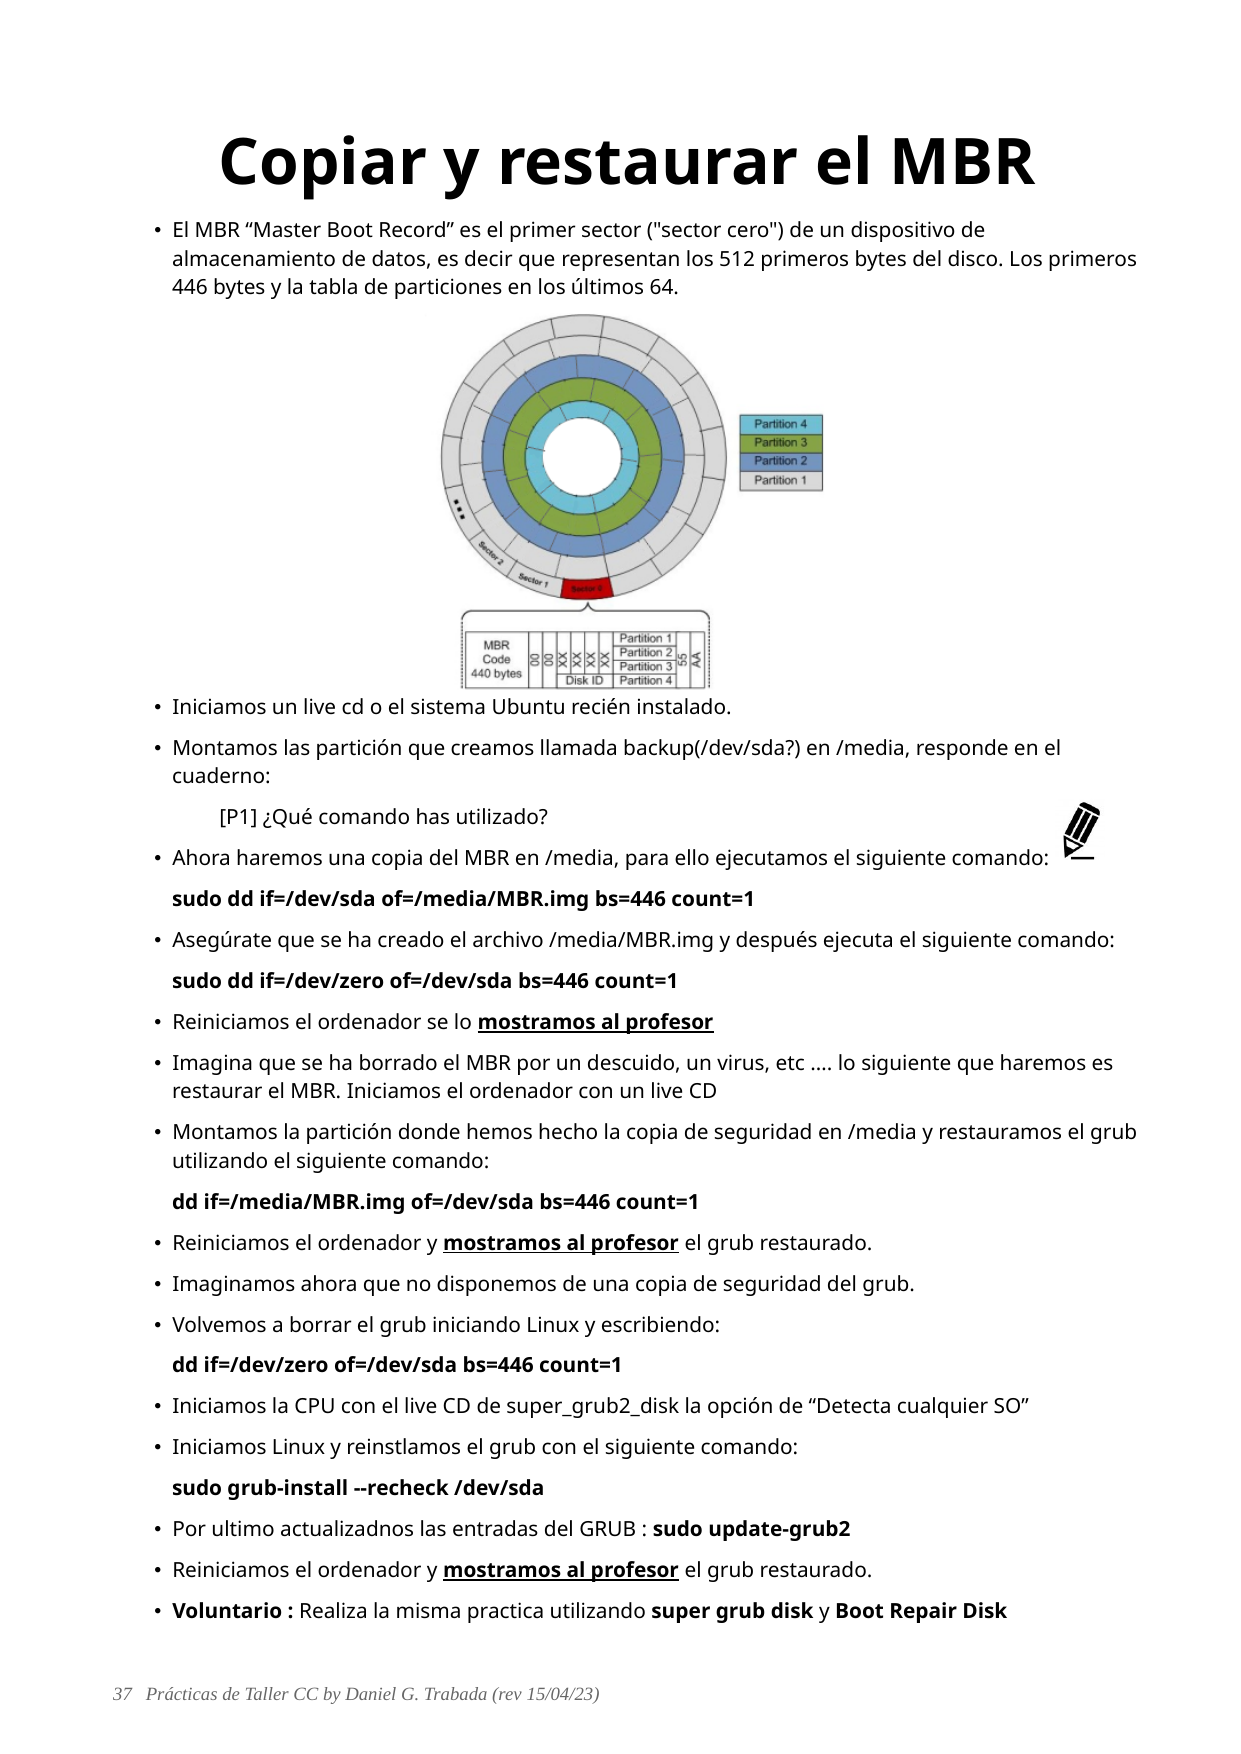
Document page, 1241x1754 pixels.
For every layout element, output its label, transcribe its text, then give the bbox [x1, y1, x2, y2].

list ¿Qué comando has utilizado? [219, 802, 1055, 831]
list Ahora haremos una copia del MBR en /media, para ello ejecutamos el siguiente comando: [154, 843, 1141, 872]
list Reiniciamos el ordenador y mostramos al profesor el grub restaurado. [154, 1228, 1141, 1256]
list dd if=/media/MBR.img of=/dev/sda bs=446 count=1 [154, 1187, 1141, 1215]
list Reiniciamos el ordenador y mostramos al profesor el grub restaurado. [154, 1555, 1141, 1584]
picture [1055, 798, 1105, 860]
picture [424, 313, 830, 693]
list Asegúrate que se ha creado el archivo /media/MBR.img y después ejecuta el siguiente comando: [154, 925, 1141, 954]
list sudo dd if=/dev/zero of=/dev/sda bs=446 count=1 [154, 966, 1141, 995]
list Imagina que se ha borrado el MBR por un descuido, un virus, etc …. lo siguiente que haremos es restaurar el MBR. Iniciamos el ordenador con un live CD [154, 1048, 1141, 1105]
list Por ultimo actualizadnos las entradas del GRUB : sudo update-grub2 [154, 1514, 1141, 1543]
list Iniciamos la CPU con el live CD de super_grub2_disk la opción de “Detecta cualquier SO” [154, 1392, 1141, 1420]
list Iniciamos Linux y reinstlamos el grub con el siguiente comando: [154, 1432, 1141, 1461]
list Volvemos a borrar el grub iniciando Linux y escribiendo: [154, 1310, 1141, 1338]
list Montamos la partición donde hemos hecho la copia de seguridad en /media y restauramos el grub utilizando el siguiente comando: [154, 1117, 1141, 1174]
list dd if=/dev/zero of=/dev/sda bs=446 count=1 [154, 1351, 1141, 1379]
list Voluntario : Realiza la misma practica utilizando super grub disk y Boot Repair Disk [154, 1596, 1141, 1625]
list [1105, 802, 1141, 831]
subtitle Copiar y restaurar el MBR [113, 115, 1141, 203]
list Reiniciamos el ordenador se lo mostramos al profesor [154, 1007, 1141, 1036]
list El MBR “Master Boot Record” es el primer sector ("sector cero") de un dispositivo de almacenamiento de datos, es decir que representan los 512 primeros bytes del disco. Los primeros 446 bytes y la tabla de particiones en los últimos 64. [154, 215, 1141, 301]
list Imaginamos ahora que no disponemos de una copia de seguridad del grub. [154, 1269, 1141, 1297]
list Iniciamos un live cd o el sistema Ubuntu recién instalado. [154, 313, 1141, 721]
list sudo dd if=/dev/sda of=/media/MBR.img bs=446 count=1 [154, 884, 1141, 913]
list sudo grub-install --recheck /dev/sda [154, 1473, 1141, 1502]
list Montamos las partición que creamos llamada backup(/dev/sda?) en /media, responde en el cuaderno: [154, 733, 1141, 790]
